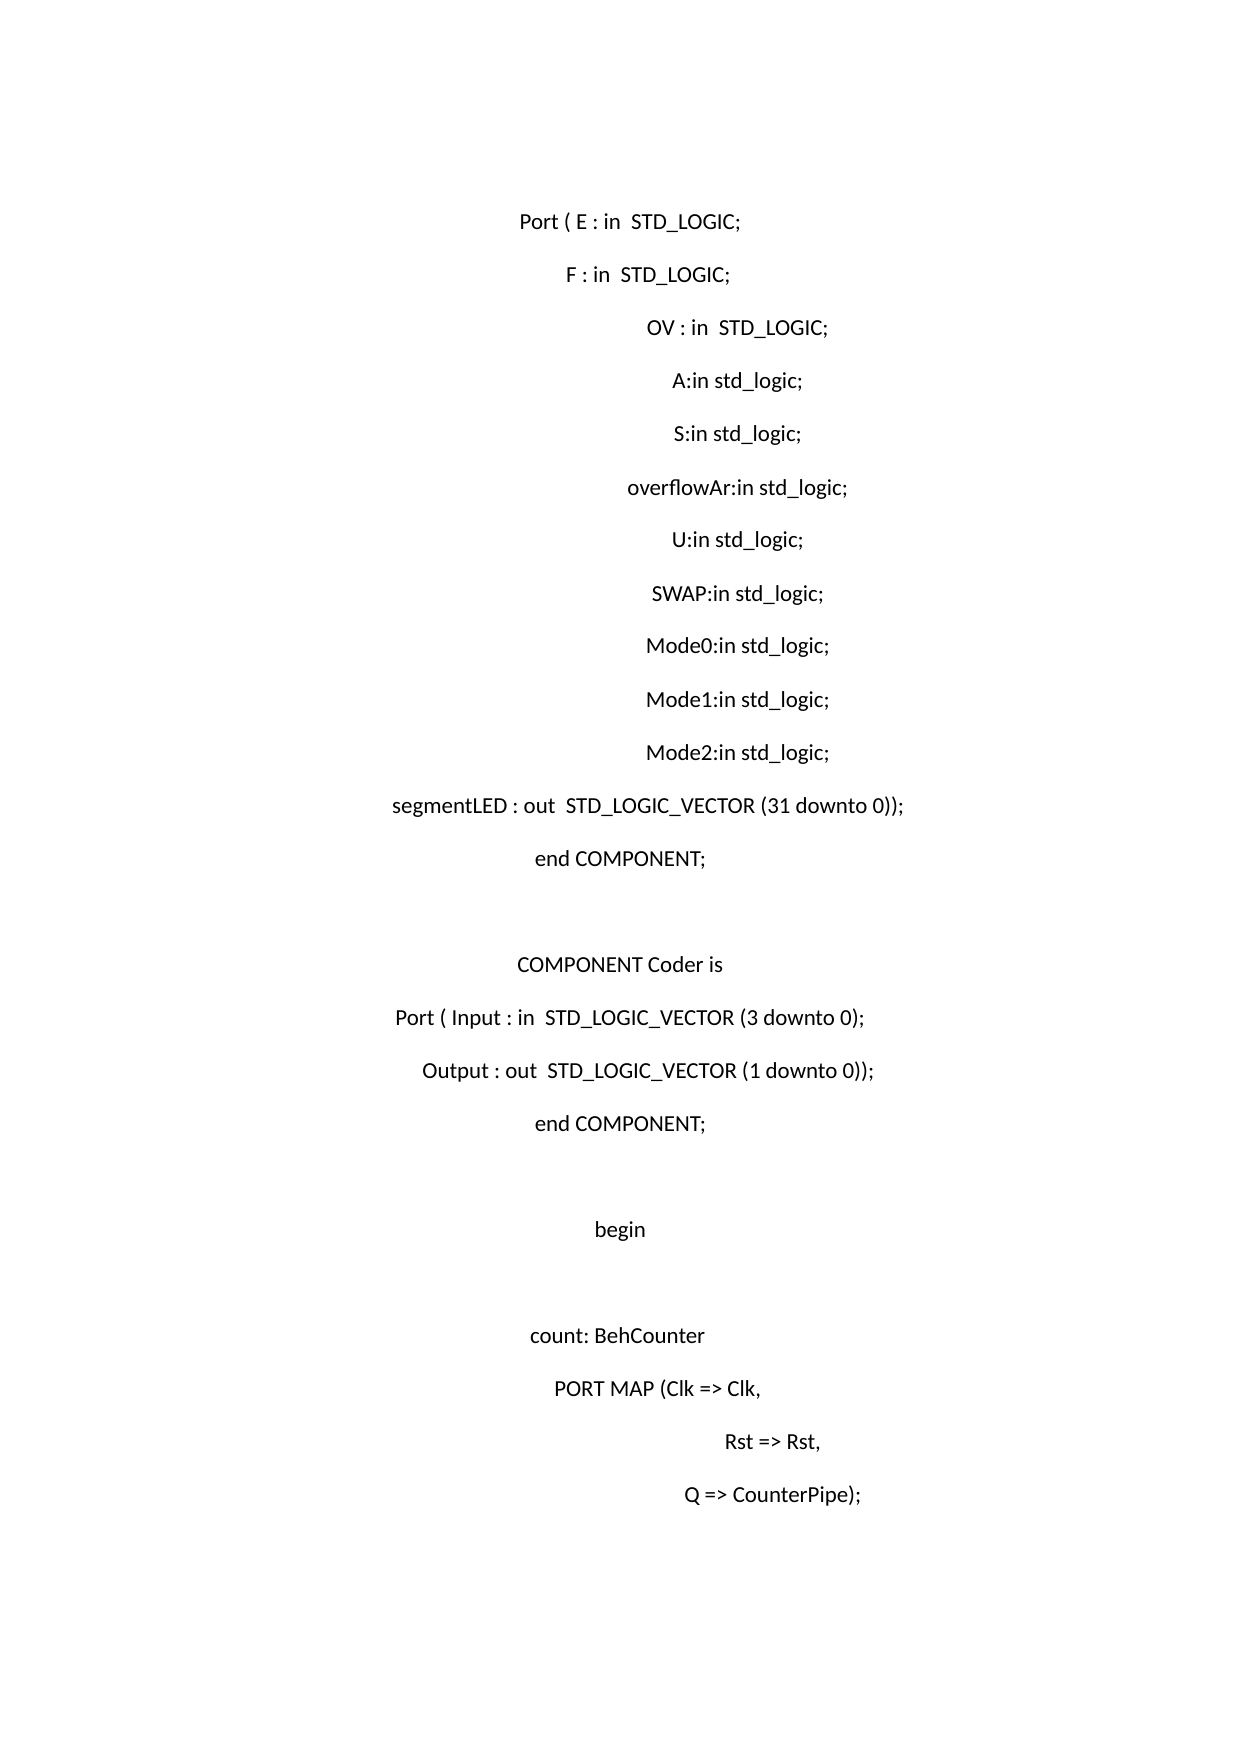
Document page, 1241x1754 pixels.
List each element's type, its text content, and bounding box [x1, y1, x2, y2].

text PORT MAP (Clk => Clk, [187, 1374, 1053, 1402]
text Mode1:in std_logic; [187, 685, 1053, 713]
text Port ( E : in STD_LOGIC; [187, 207, 1053, 236]
text Mode0:in std_logic; [187, 632, 1053, 660]
text end COMPONENT; [187, 1109, 1053, 1137]
text F : in STD_LOGIC; [187, 261, 1053, 288]
text Q => CounterPipe); [187, 1480, 1053, 1508]
text Mode2:in std_logic; [187, 738, 1053, 766]
text U:in std_logic; [187, 526, 1053, 554]
text overflowAr:in std_logic; [187, 473, 1053, 501]
text begin [187, 1215, 1053, 1243]
text SWAP:in std_logic; [187, 579, 1053, 607]
text end COMPONENT; [187, 844, 1053, 872]
text segmentLED : out STD_LOGIC_VECTOR (31 downto 0)); [187, 791, 1053, 819]
text Output : out STD_LOGIC_VECTOR (1 downto 0)); [187, 1056, 1053, 1084]
text Rst => Rst, [187, 1427, 1053, 1455]
text A:in std_logic; [187, 367, 1053, 394]
text S:in std_logic; [187, 419, 1053, 448]
text OV : in STD_LOGIC; [187, 313, 1053, 342]
text count: BehCounter [187, 1321, 1053, 1349]
text Port ( Input : in STD_LOGIC_VECTOR (3 downto 0); [187, 1003, 1053, 1031]
text COMPONENT Coder is [187, 950, 1053, 978]
